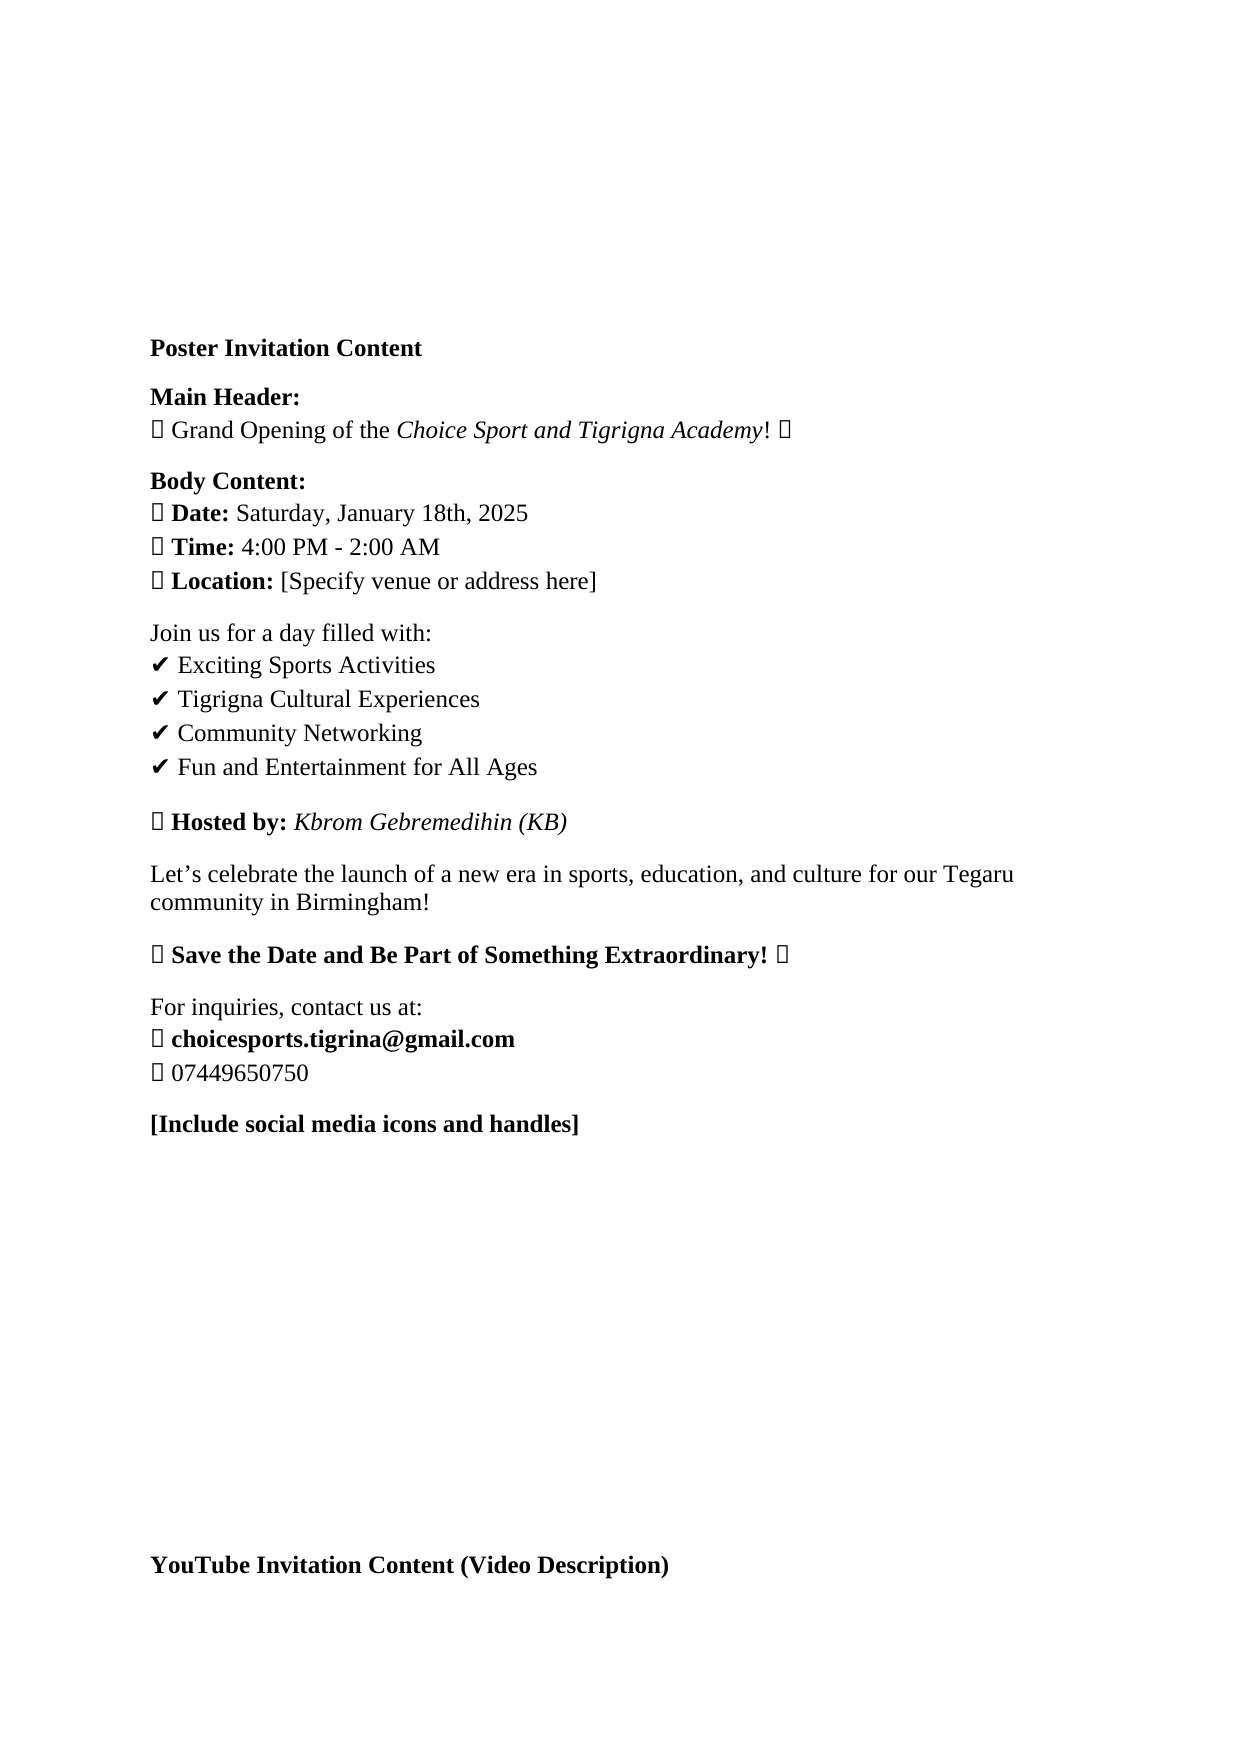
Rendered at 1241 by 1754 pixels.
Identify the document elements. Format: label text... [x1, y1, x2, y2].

text Body Content: 📅 Date: Saturday, January 18th, 2025 ⏰ Time: 4:00 PM - 2:00 AM 📍 Location: [Specify venue or address here] [150, 466, 1090, 597]
text Main Header: 🎉 Grand Opening of the Choice Sport and Tigrigna Academy! 🎉 [150, 382, 1090, 445]
subtitle YouTube Invitation Content (Video Description) [150, 1550, 1090, 1579]
text Join us for a day filled with: ✔️ Exciting Sports Activities ✔️ Tigrigna Cultural Experiences ✔️ Community Networking ✔️ Fun and Entertainment for All Ages [150, 618, 1090, 783]
text 🌟 Save the Date and Be Part of Something Extraordinary! 🌟 [150, 937, 1090, 971]
text Let’s celebrate the launch of a new era in sports, education, and culture for our Tegaru community in Birmingham! [150, 859, 1090, 916]
text [Include social media icons and handles] [150, 1109, 1090, 1138]
text 🎤 Hosted by: Kbrom Gebremedihin (KB) [150, 804, 1090, 838]
text For inquiries, contact us at: 📧 choicesports.tigrina@gmail.com 📞 07449650750 [150, 992, 1090, 1089]
subtitle Poster Invitation Content [150, 333, 1090, 362]
